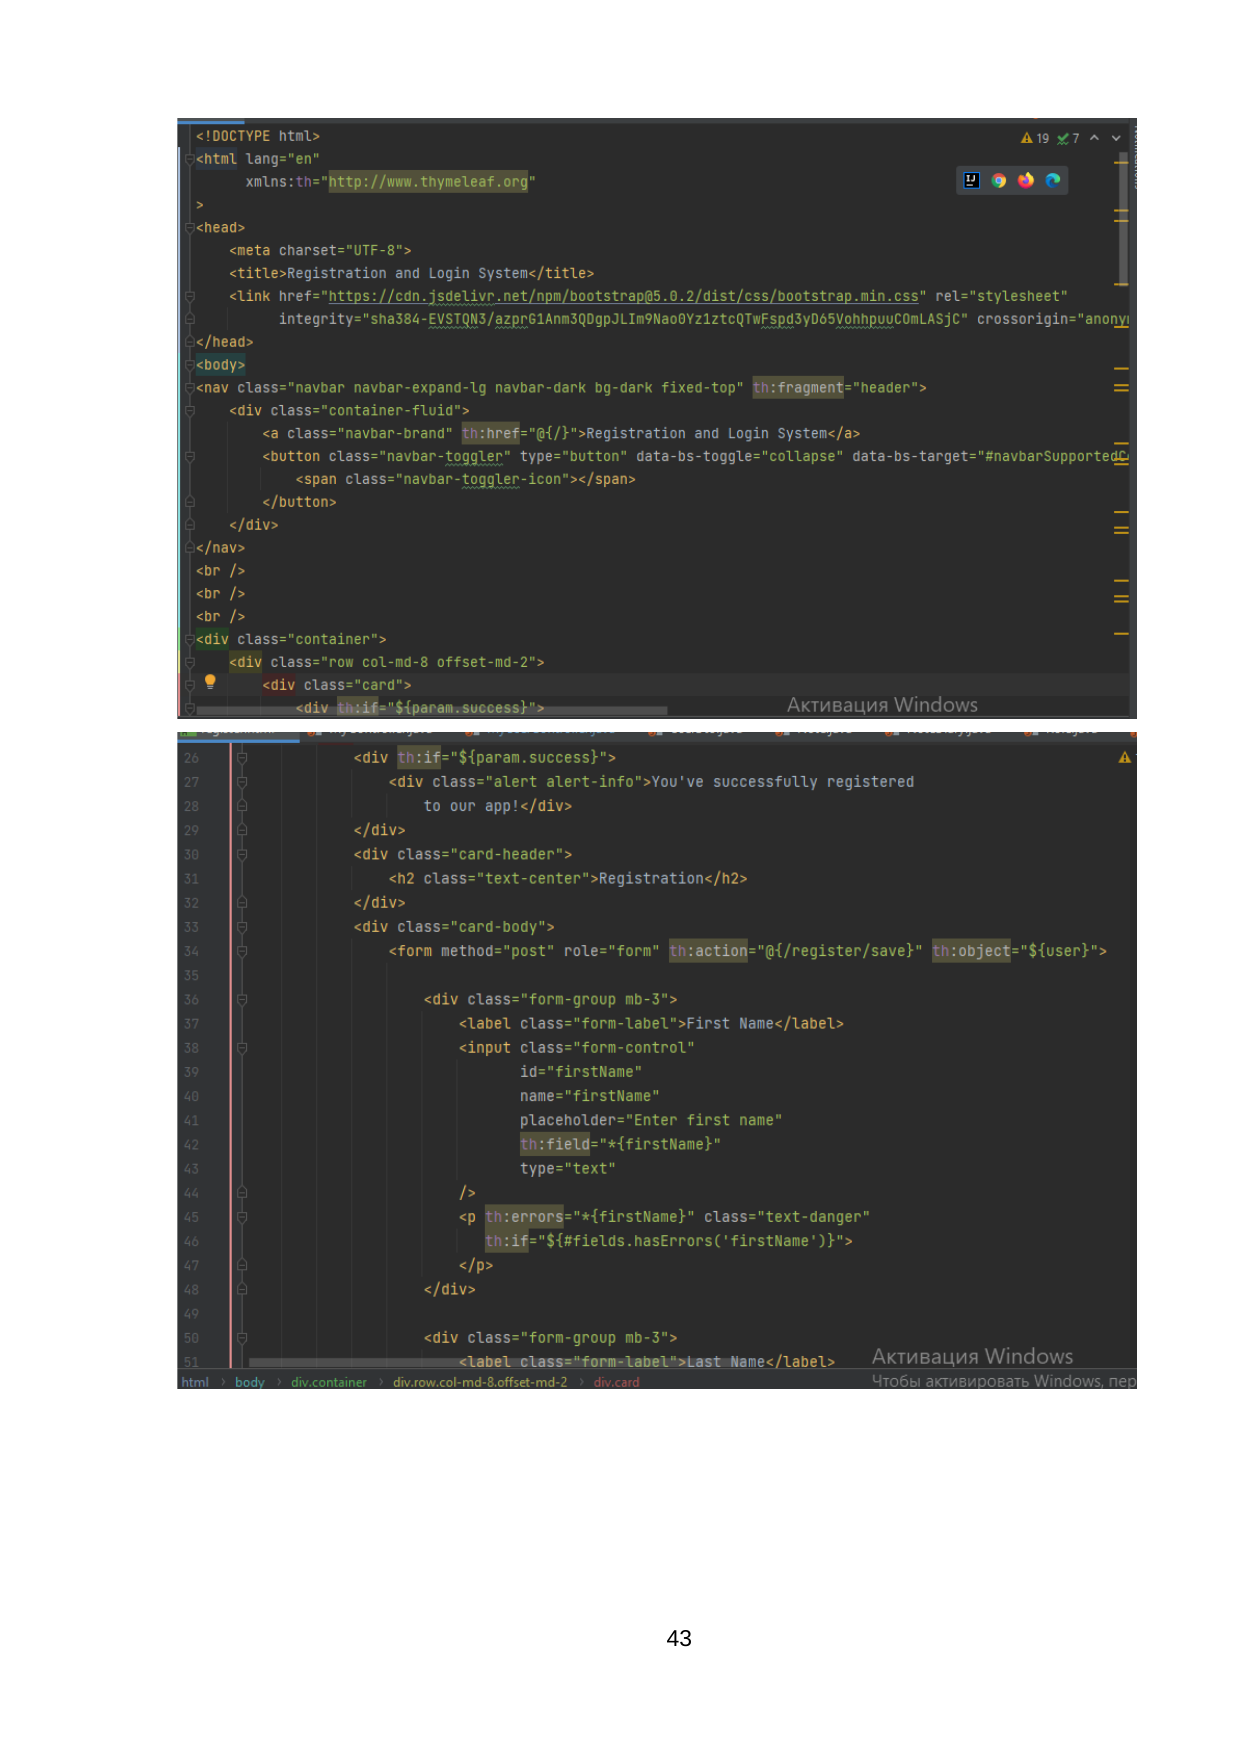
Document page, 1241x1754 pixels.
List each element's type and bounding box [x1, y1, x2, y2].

picture [177, 732, 1137, 1389]
picture [177, 118, 1137, 719]
